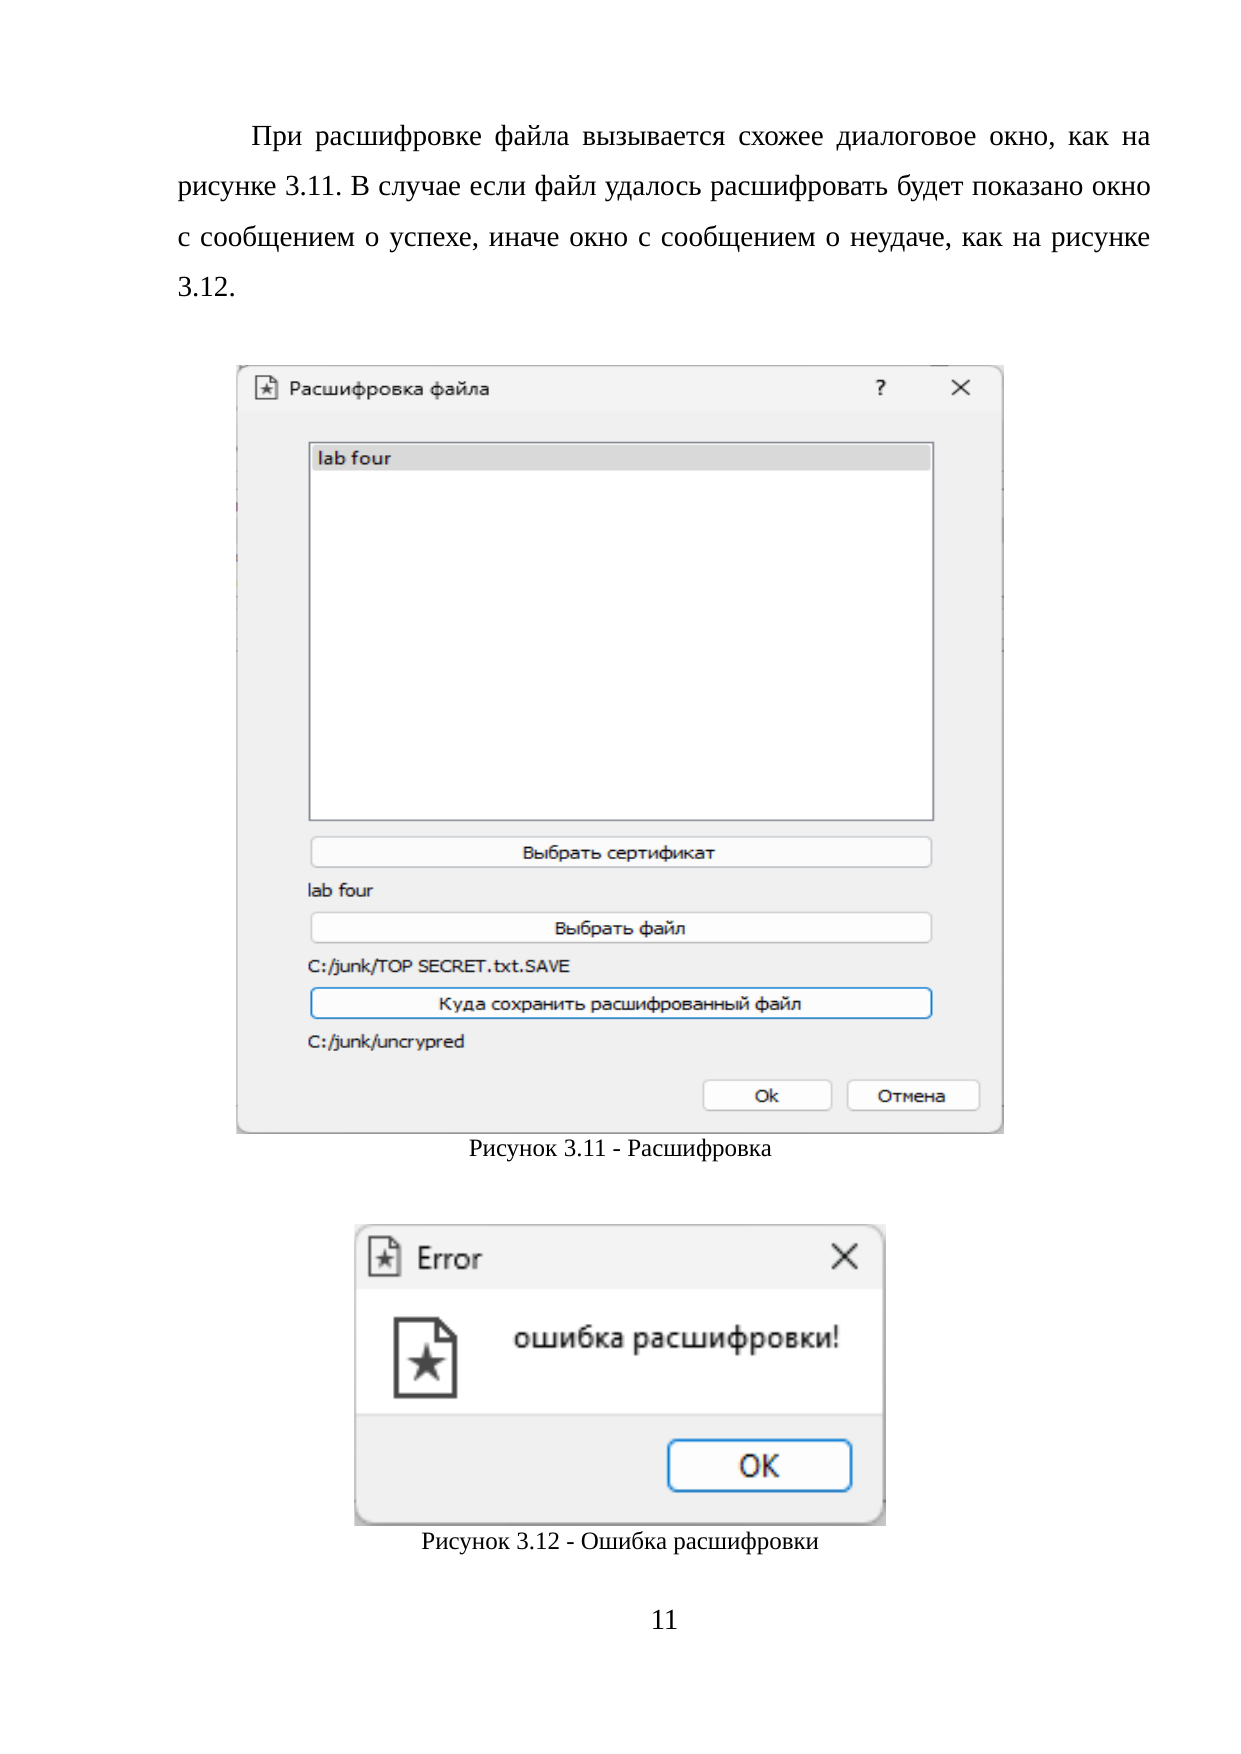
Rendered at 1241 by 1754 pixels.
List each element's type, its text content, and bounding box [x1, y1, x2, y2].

text При расшифровке файла вызывается схожее диалоговое окно, как на рисунке 3.11. В случае если файл удалось расшифровать будет показано окно с сообщением о успехе, иначе окно с сообщением о неудаче, как на рисунке 3.12. [177, 118, 1152, 303]
picture [236, 365, 1004, 1134]
text Рисунок 3.12 - Ошибка расшифровки [354, 1526, 886, 1554]
text Рисунок 3.11 - Расшифровка [236, 1134, 1004, 1162]
picture [354, 1224, 886, 1526]
